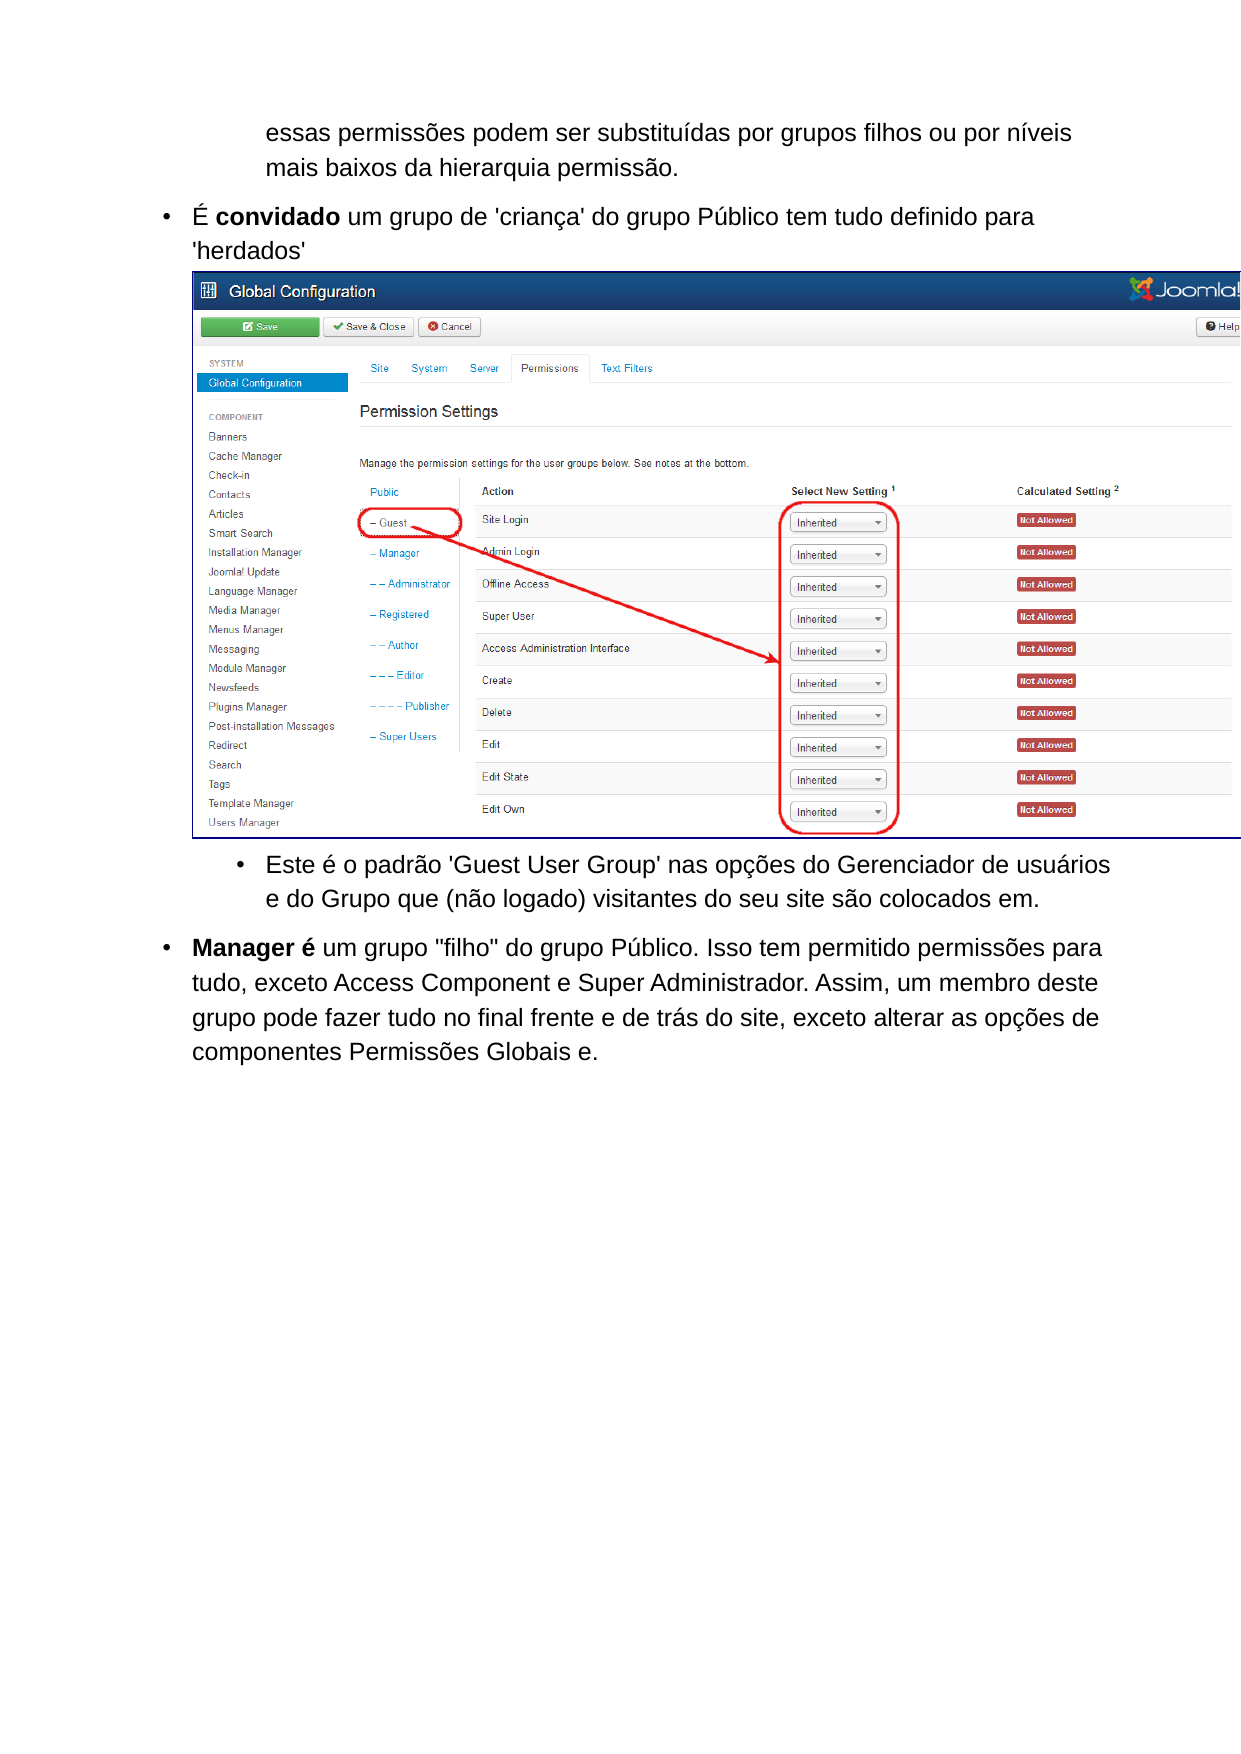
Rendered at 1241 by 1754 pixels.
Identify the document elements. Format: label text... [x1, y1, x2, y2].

list Manager é um grupo "filho" do grupo Público. Isso tem permitido permissões para tudo, exceto Access Component e Super Administrador. Assim, um membro deste grupo pode fazer tudo no final frente e de trás do site, exceto alterar as opções de componentes Permissões Globais e. [162, 933, 1122, 1066]
list essas permissões podem ser substituídas por grupos filhos ou por níveis mais baixos da hierarquia permissão. [236, 118, 1122, 181]
list É convidado um grupo de 'criança' do grupo Público tem tudo definido para 'herdados' [162, 202, 1122, 844]
list Este é o padrão 'Guest User Group' nas opções do Gerenciador de usuários e do Grupo que (não logado) visitantes do seu site são colocados em. [236, 850, 1122, 913]
picture [193, 272, 1241, 837]
